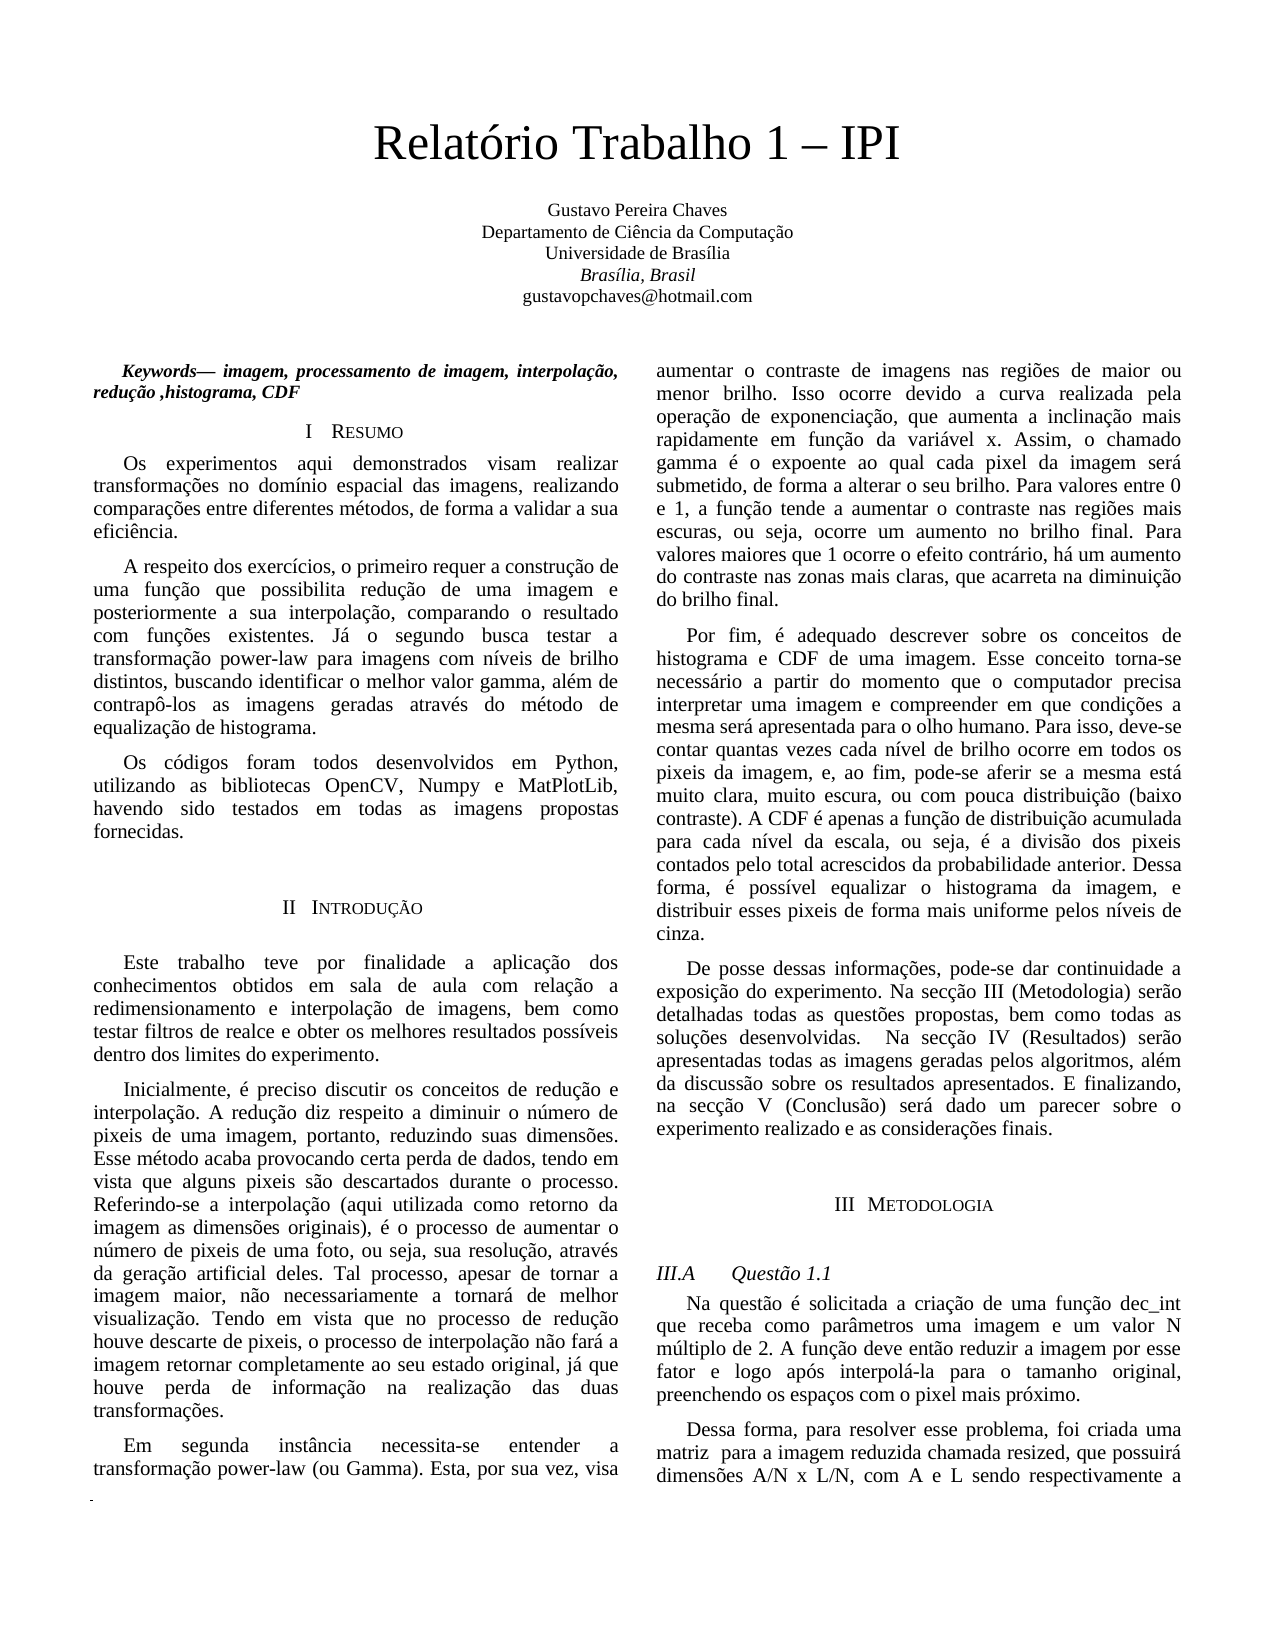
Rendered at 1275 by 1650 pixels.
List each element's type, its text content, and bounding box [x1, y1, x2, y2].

text A respeito dos exercícios, o primeiro requer a construção de uma função que possibilita redução de uma imagem e posteriormente a sua interpolação, comparando o resultado com funções existentes. Já o segundo busca testar a transformação power-law para imagens com níveis de brilho distintos, buscando identificar o melhor valor gamma, além de contrapô-los as imagens geradas através do método de equalização de histograma. [93, 556, 619, 739]
subtitle Introdução [93, 895, 619, 919]
subtitle Resumo [93, 419, 619, 443]
text Keywords— imagem, processamento de imagem, interpolação, redução ,histograma, CDF [93, 359, 619, 403]
text Os experimentos aqui demonstrados visam realizar transformações no domínio espacial das imagens, realizando comparações entre diferentes métodos, de forma a validar a sua eficiência. [93, 452, 619, 543]
text Dessa forma, para resolver esse problema, foi criada uma matriz para a imagem reduzida chamada resized, que possuirá dimensões A/N x L/N, com A e L sendo respectivamente a [656, 1419, 1182, 1487]
text Gustavo Pereira Chaves Departamento de Ciência da Computação Universidade de Brasília Brasília, Brasil gustavopchaves@hotmail.com [93, 199, 1182, 307]
subtitle Metodologia [656, 1192, 1182, 1216]
text Os códigos foram todos desenvolvidos em Python, utilizando as bibliotecas OpenCV, Numpy e MatPlotLib, havendo sido testados em todas as imagens propostas fornecidas. [93, 751, 619, 843]
text aumentar o contraste de imagens nas regiões de maior ou menor brilho. Isso ocorre devido a curva realizada pela operação de exponenciação, que aumenta a inclinação mais rapidamente em função da variável x. Assim, o chamado gamma é o expoente ao qual cada pixel da imagem será submetido, de forma a alterar o seu brilho. Para valores entre 0 e 1, a função tende a aumentar o contraste nas regiões mais escuras, ou seja, ocorre um aumento no brilho final. Para valores maiores que 1 ocorre o efeito contrário, há um aumento do contraste nas zonas mais claras, que acarreta na diminuição do brilho final. [656, 359, 1182, 611]
text De posse dessas informações, pode-se dar continuidade a exposição do experimento. Na secção III (Metodologia) serão detalhadas todas as questões propostas, bem como todas as soluções desenvolvidas. Na secção IV (Resultados) serão apresentadas todas as imagens geradas pelos algoritmos, além da discussão sobre os resultados apresentados. E finalizando, na secção V (Conclusão) será dado um parecer sobre o experimento realizado e as considerações finais. [656, 957, 1182, 1140]
text Em segunda instância necessita-se entender a transformação power-law (ou Gamma). Esta, por sua vez, visa [93, 1434, 619, 1480]
text Por fim, é adequado descrever sobre os conceitos de histograma e CDF de uma imagem. Esse conceito torna-se necessário a partir do momento que o computador precisa interpretar uma imagem e compreender em que condições a mesma será apresentada para o olho humano. Para isso, deve-se contar quantas vezes cada nível de brilho ocorre em todos os pixeis da imagem, e, ao fim, pode-se aferir se a mesma está muito clara, muito escura, ou com pouca distribuição (baixo contraste). A CDF é apenas a função de distribuição acumulada para cada nível da escala, ou seja, é a divisão dos pixeis contados pelo total acrescidos da probabilidade anterior. Dessa forma, é possível equalizar o histograma da imagem, e distribuir esses pixeis de forma mais uniforme pelos níveis de cinza. [656, 624, 1182, 945]
title Relatório Trabalho 1 – IPI [93, 112, 1182, 170]
subtitle Questão 1.1 [656, 1261, 1182, 1285]
text Inicialmente, é preciso discutir os conceitos de redução e interpolação. A redução diz respeito a diminuir o número de pixeis de uma imagem, portanto, reduzindo suas dimensões. Esse método acaba provocando certa perda de dados, tendo em vista que alguns pixeis são descartados durante o processo. Referindo-se a interpolação (aqui utilizada como retorno da imagem as dimensões originais), é o processo de aumentar o número de pixeis de uma foto, ou seja, sua resolução, através da geração artificial deles. Tal processo, apesar de tornar a imagem maior, não necessariamente a tornará de melhor visualização. Tendo em vista que no processo de redução houve descarte de pixeis, o processo de interpolação não fará a imagem retornar completamente ao seu estado original, já que houve perda de informação na realização das duas transformações. [93, 1078, 619, 1422]
text Na questão é solicitada a criação de uma função dec_int que receba como parâmetros uma imagem e um valor N múltiplo de 2. A função deve então reduzir a imagem por esse fator e logo após interpolá-la para o tamanho original, preenchendo os espaços com o pixel mais próximo. [656, 1292, 1182, 1406]
text Este trabalho teve por finalidade a aplicação dos conhecimentos obtidos em sala de aula com relação a redimensionamento e interpolação de imagens, bem como testar filtros de realce e obter os melhores resultados possíveis dentro dos limites do experimento. [93, 951, 619, 1066]
